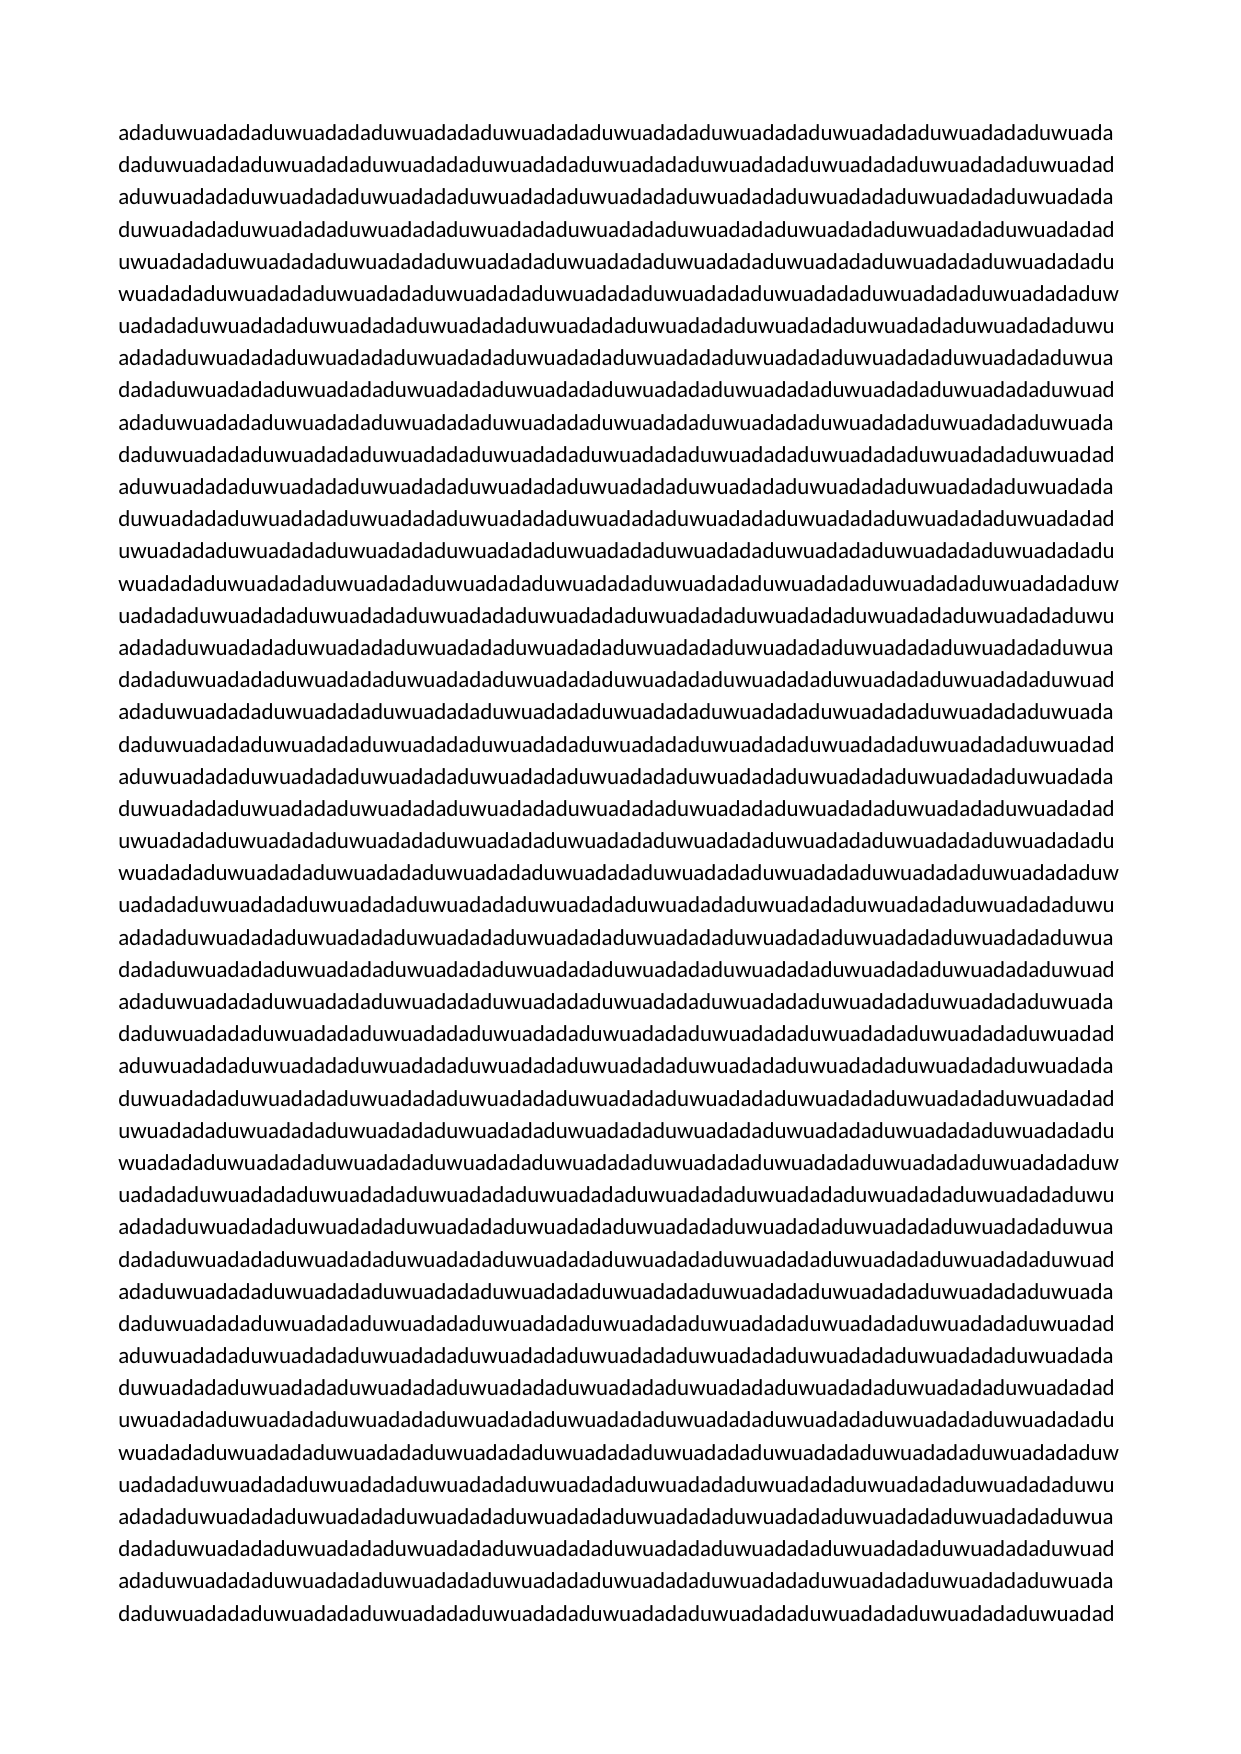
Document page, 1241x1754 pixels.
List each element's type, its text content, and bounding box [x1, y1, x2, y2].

text adaduwuadadaduwuadadaduwuadadaduwuadadaduwuadadaduwuadadaduwuadadaduwuadadaduwuadadaduwuadadaduwuadadaduwuadadaduwuadadaduwuadadaduwuadadaduwuadadaduwuadadaduwuadadaduwuadadaduwuadadaduwuadadaduwuadadaduwuadadaduwuadadaduwuadadaduwuadadaduwuadadaduwuadadaduwuadadaduwuadadaduwuadadaduwuadadaduwuadadaduwuadadaduwuadadaduwuadadaduwuadadaduwuadadaduwuadadaduwuadadaduwuadadaduwuadadaduwuadadaduwuadadaduwuadadaduwuadadaduwuadadaduwuadadaduwuadadaduwuadadaduwuadadaduwuadadaduwuadadaduwuadadaduwuadadaduwuadadaduwuadadaduwuadadaduwuadadaduwuadadaduwuadadaduwuadadaduwuadadaduwuadadaduwuadadaduwuadadaduwuadadaduwuadadaduwuadadaduwuadadaduwuadadaduwuadadaduwuadadaduwuadadaduwuadadaduwuadadaduwuadadaduwuadadaduwuadadaduwuadadaduwuadadaduwuadadaduwuadadaduwuadadaduwuadadaduwuadadaduwuadadaduwuadadaduwuadadaduwuadadaduwuadadaduwuadadaduwuadadaduwuadadaduwuadadaduwuadadaduwuadadaduwuadadaduwuadadaduwuadadaduwuadadaduwuadadaduwuadadaduwuadadaduwuadadaduwuadadaduwuadadaduwuadadaduwuadadaduwuadadaduwuadadaduwuadadaduwuadadaduwuadadaduwuadadaduwuadadaduwuadadaduwuadadaduwuadadaduwuadadaduwuadadaduwuadadaduwuadadaduwuadadaduwuadadaduwuadadaduwuadadaduwuadadaduwuadadaduwuadadaduwuadadaduwuadadaduwuadadaduwuadadaduwuadadaduwuadadaduwuadadaduwuadadaduwuadadaduwuadadaduwuadadaduwuadadaduwuadadaduwuadadaduwuadadaduwuadadaduwuadadaduwuadadaduwuadadaduwuadadaduwuadadaduwuadadaduwuadadaduwuadadaduwuadadaduwuadadaduwuadadaduwuadadaduwuadadaduwuadadaduwuadadaduwuadadaduwuadadaduwuadadaduwuadadaduwuadadaduwuadadaduwuadadaduwuadadaduwuadadaduwuadadaduwuadadaduwuadadaduwuadadaduwuadadaduwuadadaduwuadadaduwuadadaduwuadadaduwuadadaduwuadadaduwuadadaduwuadadaduwuadadaduwuadadaduwuadadaduwuadadaduwuadadaduwuadadaduwuadadaduwuadadaduwuadadaduwuadadaduwuadadaduwuadadaduwuadadaduwuadadaduwuadadaduwuadadaduwuadadaduwuadadaduwuadadaduwuadadaduwuadadaduwuadadaduwuadadaduwuadadaduwuadadaduwuadadaduwuadadaduwuadadaduwuadadaduwuadadaduwuadadaduwuadadaduwuadadaduwuadadaduwuadadaduwuadadaduwuadadaduwuadadaduwuadadaduwuadadaduwuadadaduwuadadaduwuadadaduwuadadaduwuadadaduwuadadaduwuadadaduwuadadaduwuadadaduwuadadaduwuadadaduwuadadaduwuadadaduwuadadaduwuadadaduwuadadaduwuadadaduwuadadaduwuadadaduwuadadaduwuadadaduwuadadaduwuadadaduwuadadaduwuadadaduwuadadaduwuadadaduwuadadaduwuadadaduwuadadaduwuadadaduwuadadaduwuadadaduwuadadaduwuadadaduwuadadaduwuadadaduwuadadaduwuadadaduwuadadaduwuadadaduwuadadaduwuadadaduwuadadaduwuadadaduwuadadaduwuadadaduwuadadaduwuadadaduwuadadaduwuadadaduwuadadaduwuadadaduwuadadaduwuadadaduwuadadaduwuadadaduwuadadaduwuadadaduwuadadaduwuadadaduwuadadaduwuadadaduwuadadaduwuadadaduwuadadaduwuadadaduwuadadaduwuadadaduwuadadaduwuadadaduwuadadaduwuadadaduwuadadaduwuadadaduwuadadaduwuadadaduwuadadaduwuadadaduwuadadaduwuadadaduwuadadaduwuadadaduwuadadaduwuadadaduwuadadaduwuadadaduwuadadaduwuadadaduwuadadaduwuadadaduwuadadaduwuadadaduwuadadaduwuadadaduwuadadaduwuadadaduwuadadaduwuadadaduwuadadaduwuadadaduwuadadaduwuadadaduwuadadaduwuadadaduwuadadaduwuadadaduwuadadaduwuadadaduwuadadaduwuadadaduwuadadaduwuadadaduwuadadaduwuadadaduwuadadaduwuadadaduwuadadaduwuadadaduwuadadaduwuadadaduwuadadaduwuadadaduwuadadaduwuadadaduwuadadaduwuadadaduwuadadaduwuadadaduwuadadaduwuadadaduwuadadaduwuadadaduwuadadaduwuadadaduwuadadaduwuadadaduwuadadaduwuadadaduwuadadaduwuadadaduwuadadaduwuadadaduwuadadaduwuadadaduwuadadaduwuadadaduwuadadaduwuadadaduwuadadaduwuadadaduwuadadaduwuadadaduwuadadaduwuadadaduwuadadaduwuadadaduwuadadaduwuadadaduwuadadaduwuadadaduwuadadaduwuadadaduwuadadaduwuadadaduwuadadaduwuadadaduwuadadaduwuadadaduwuadadaduwuadadaduwuadadaduwuadadaduwuadadaduwuadadaduwuadadaduwuadadaduwuadadaduwuadadaduwuadadaduwuadadaduwuadadaduwuadadaduwuadadaduwuadadaduwuadadaduwuadadaduwuadadaduwuadadaduwuadadaduwuadadaduwuadadaduwuadadaduwuadadaduwuadadaduwuadadaduwuadadaduwuadadaduwuadadaduwuadadaduwuadadaduwuadadaduwuadadaduwuadadaduwuadad [118, 118, 1122, 1627]
